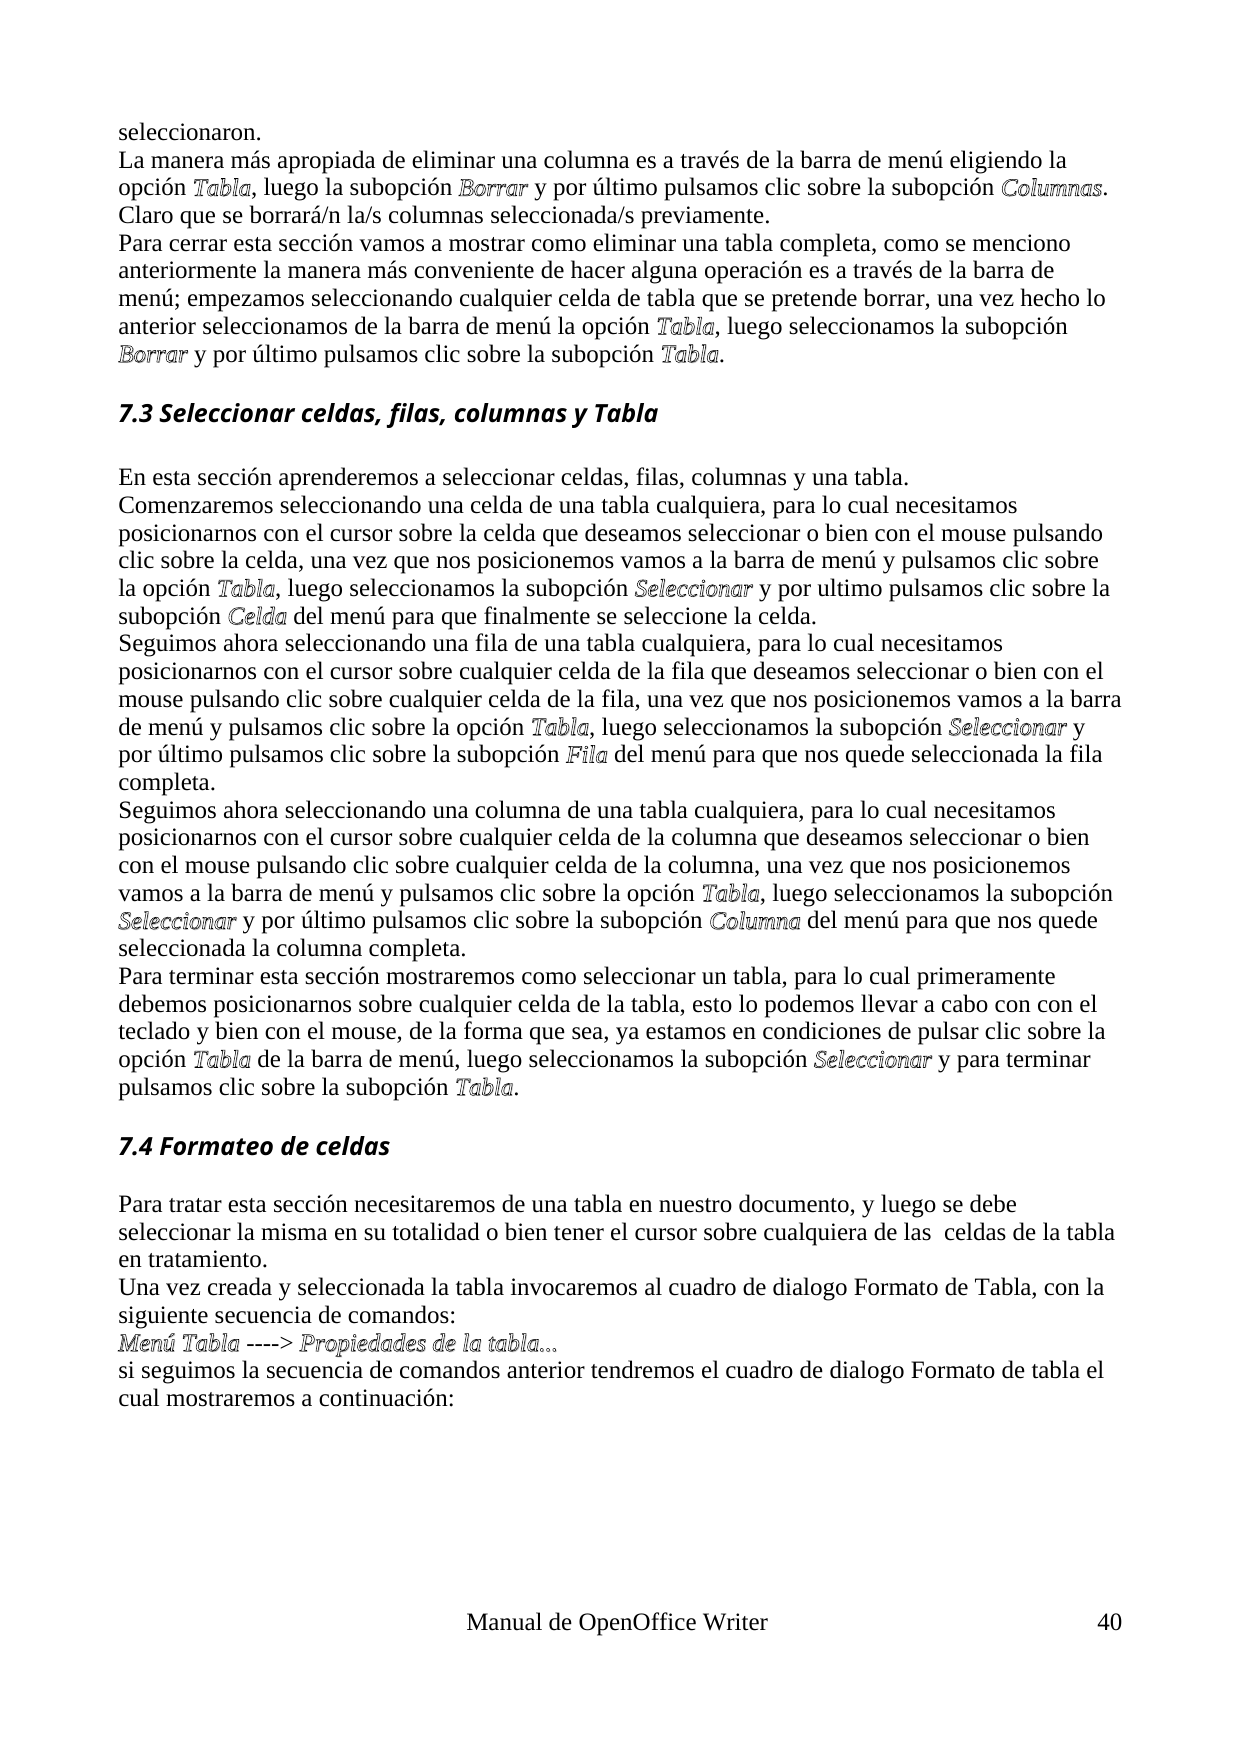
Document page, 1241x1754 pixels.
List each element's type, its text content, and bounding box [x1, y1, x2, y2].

text Menú Tabla ----> Propiedades de la tabla... [118, 1329, 1122, 1356]
text si seguimos la secuencia de comandos anterior tendremos el cuadro de dialogo Formato de tabla el cual mostraremos a continuación: [118, 1356, 1122, 1412]
text La manera más apropiada de eliminar una columna es a través de la barra de menú eligiendo la opción Tabla, luego la subopción Borrar y por último pulsamos clic sobre la subopción Columnas. Claro que se borrará/n la/s columnas seleccionada/s previamente. [118, 146, 1122, 229]
text 7.4 Formateo de celdas [118, 1128, 1122, 1162]
text Para terminar esta sección mostraremos como seleccionar un tabla, para lo cual primeramente debemos posicionarnos sobre cualquier celda de la tabla, esto lo podemos llevar a cabo con con el teclado y bien con el mouse, de la forma que sea, ya estamos en condiciones de pulsar clic sobre la opción Tabla de la barra de menú, luego seleccionamos la subopción Seleccionar y para terminar pulsamos clic sobre la subopción Tabla. [118, 962, 1122, 1101]
text Para tratar esta sección necesitaremos de una tabla en nuestro documento, y luego se debe seleccionar la misma en su totalidad o bien tener el cursor sobre cualquiera de las celdas de la tabla en tratamiento. [118, 1190, 1122, 1273]
text Seguimos ahora seleccionando una columna de una tabla cualquiera, para lo cual necesitamos posicionarnos con el cursor sobre cualquier celda de la columna que deseamos seleccionar o bien con el mouse pulsando clic sobre cualquier celda de la columna, una vez que nos posicionemos vamos a la barra de menú y pulsamos clic sobre la opción Tabla, luego seleccionamos la subopción Seleccionar y por último pulsamos clic sobre la subopción Columna del menú para que nos quede seleccionada la columna completa. [118, 796, 1122, 962]
text 7.3 Seleccionar celdas, filas, columnas y Tabla [118, 395, 1122, 429]
text Para cerrar esta sección vamos a mostrar como eliminar una tabla completa, como se menciono anteriormente la manera más conveniente de hacer alguna operación es a través de la barra de menú; empezamos seleccionando cualquier celda de tabla que se pretende borrar, una vez hecho lo anterior seleccionamos de la barra de menú la opción Tabla, luego seleccionamos la subopción Borrar y por último pulsamos clic sobre la subopción Tabla. [118, 229, 1122, 367]
text Comenzaremos seleccionando una celda de una tabla cualquiera, para lo cual necesitamos posicionarnos con el cursor sobre la celda que deseamos seleccionar o bien con el mouse pulsando clic sobre la celda, una vez que nos posicionemos vamos a la barra de menú y pulsamos clic sobre la opción Tabla, luego seleccionamos la subopción Seleccionar y por ultimo pulsamos clic sobre la subopción Celda del menú para que finalmente se seleccione la celda. [118, 491, 1122, 629]
text seleccionaron. [118, 118, 1122, 146]
text Seguimos ahora seleccionando una fila de una tabla cualquiera, para lo cual necesitamos posicionarnos con el cursor sobre cualquier celda de la fila que deseamos seleccionar o bien con el mouse pulsando clic sobre cualquier celda de la fila, una vez que nos posicionemos vamos a la barra de menú y pulsamos clic sobre la opción Tabla, luego seleccionamos la subopción Seleccionar y por último pulsamos clic sobre la subopción Fila del menú para que nos quede seleccionada la fila completa. [118, 629, 1122, 796]
text Una vez creada y seleccionada la tabla invocaremos al cuadro de dialogo Formato de Tabla, con la siguiente secuencia de comandos: [118, 1273, 1122, 1329]
text En esta sección aprenderemos a seleccionar celdas, filas, columnas y una tabla. [118, 463, 1122, 491]
